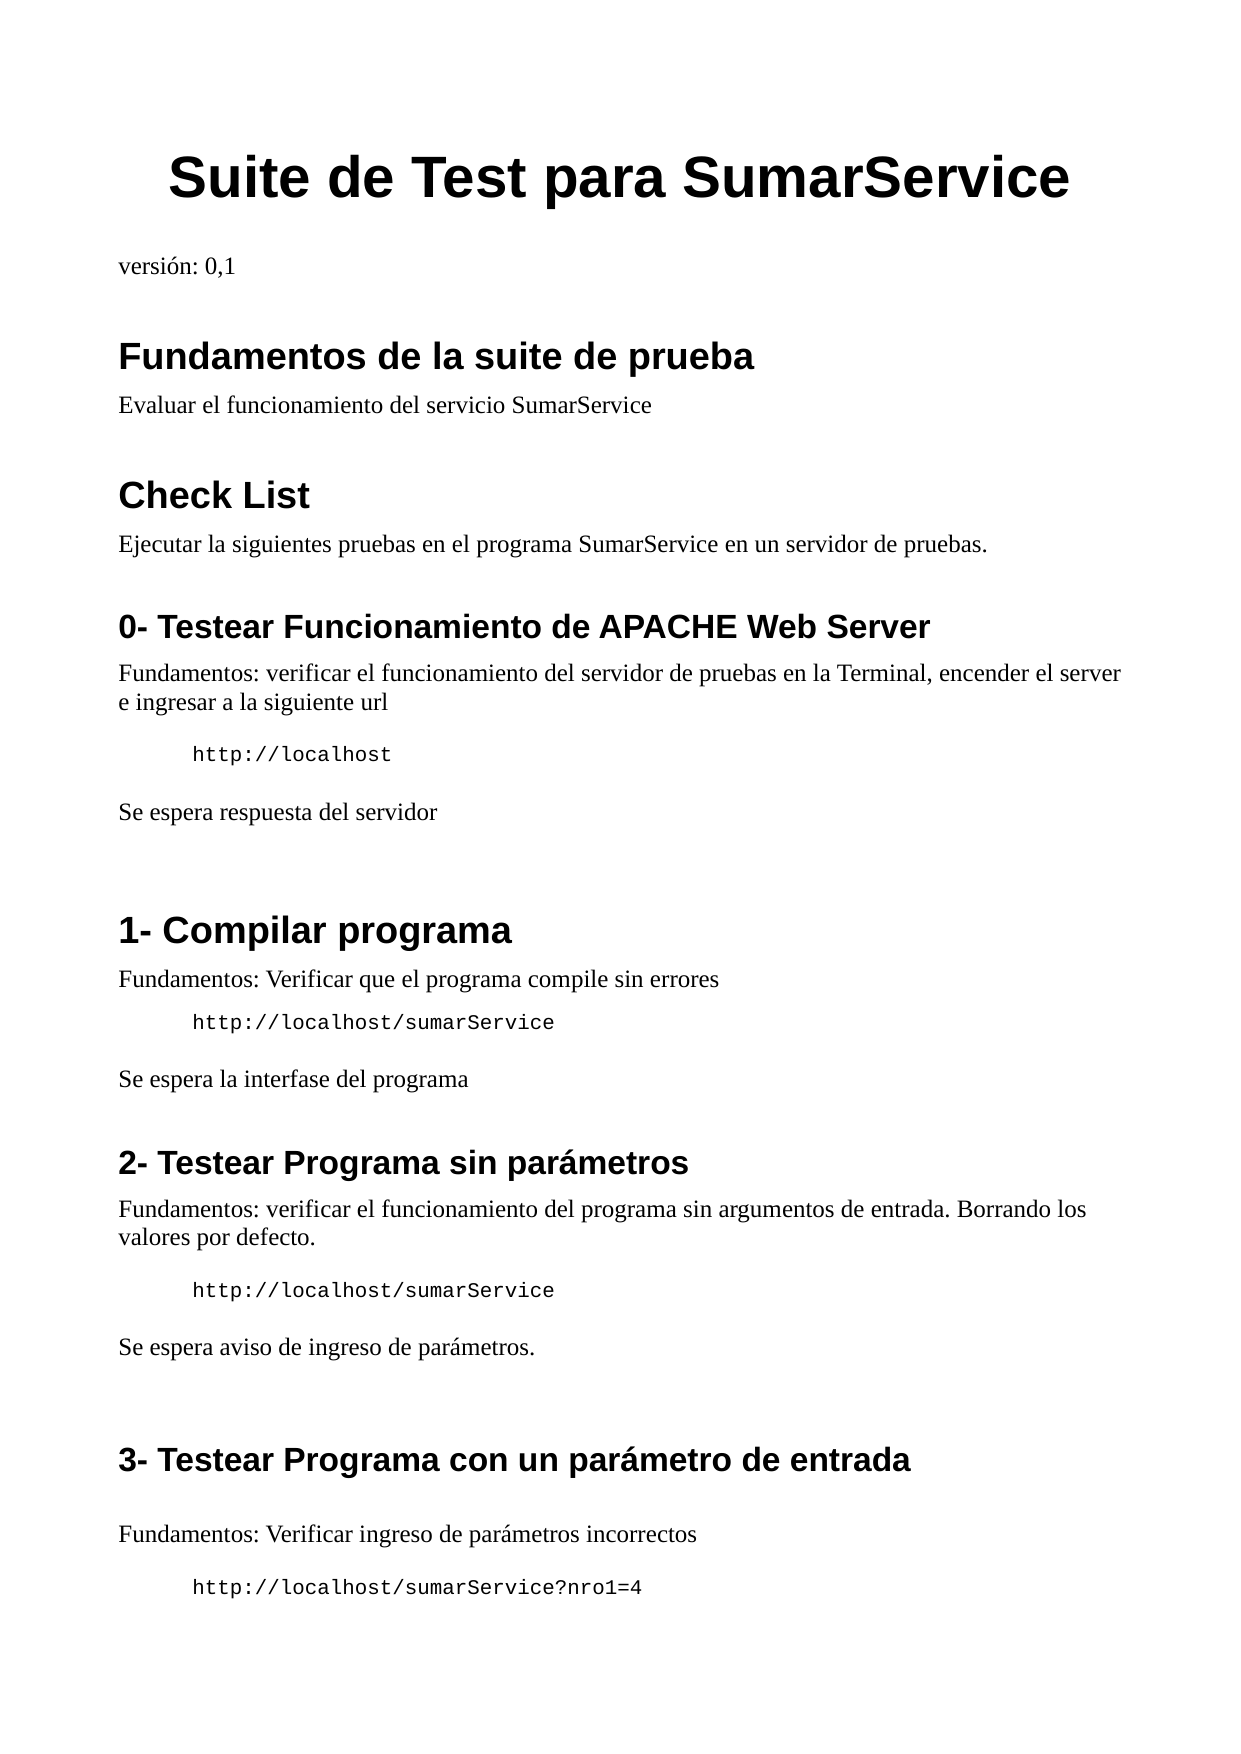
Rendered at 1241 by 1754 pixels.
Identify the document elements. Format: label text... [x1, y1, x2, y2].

text Se espera aviso de ingreso de parámetros. [118, 1332, 1122, 1361]
text Ejecutar la siguientes pruebas en el programa SumarService en un servidor de pruebas. [118, 529, 1122, 557]
subtitle Fundamentos de la suite de prueba [118, 334, 1122, 378]
subtitle 0- Testear Funcionamiento de APACHE Web Server [118, 607, 1122, 646]
subtitle 3- Testear Programa con un parámetro de entrada [118, 1439, 1122, 1478]
text Evaluar el funcionamiento del servicio SumarService [118, 390, 1122, 419]
text Fundamentos: verificar el funcionamiento del programa sin argumentos de entrada. Borrando los valores por defecto. [118, 1194, 1122, 1251]
title Suite de Test para SumarService [118, 143, 1122, 210]
text http://localhost/sumarService [118, 1280, 1122, 1304]
text Se espera la interfase del programa [118, 1064, 1122, 1093]
subtitle 1- Compilar programa [118, 908, 1122, 952]
text Se espera respuesta del servidor [118, 797, 1122, 826]
subtitle Check List [118, 473, 1122, 516]
text Fundamentos: verificar el funcionamiento del servidor de pruebas en la Terminal, encender el server e ingresar a la siguiente url [118, 658, 1122, 716]
text Fundamentos: Verificar ingreso de parámetros incorrectos [118, 1519, 1122, 1548]
text http://localhost/sumarService [118, 1012, 1122, 1036]
text http://localhost/sumarService?nro1=4 [118, 1577, 1122, 1601]
subtitle 2- Testear Programa sin parámetros [118, 1143, 1122, 1181]
text versión: 0,1 [118, 251, 1122, 280]
text http://localhost [118, 744, 1122, 768]
text Fundamentos: Verificar que el programa compile sin errores [118, 964, 1122, 993]
